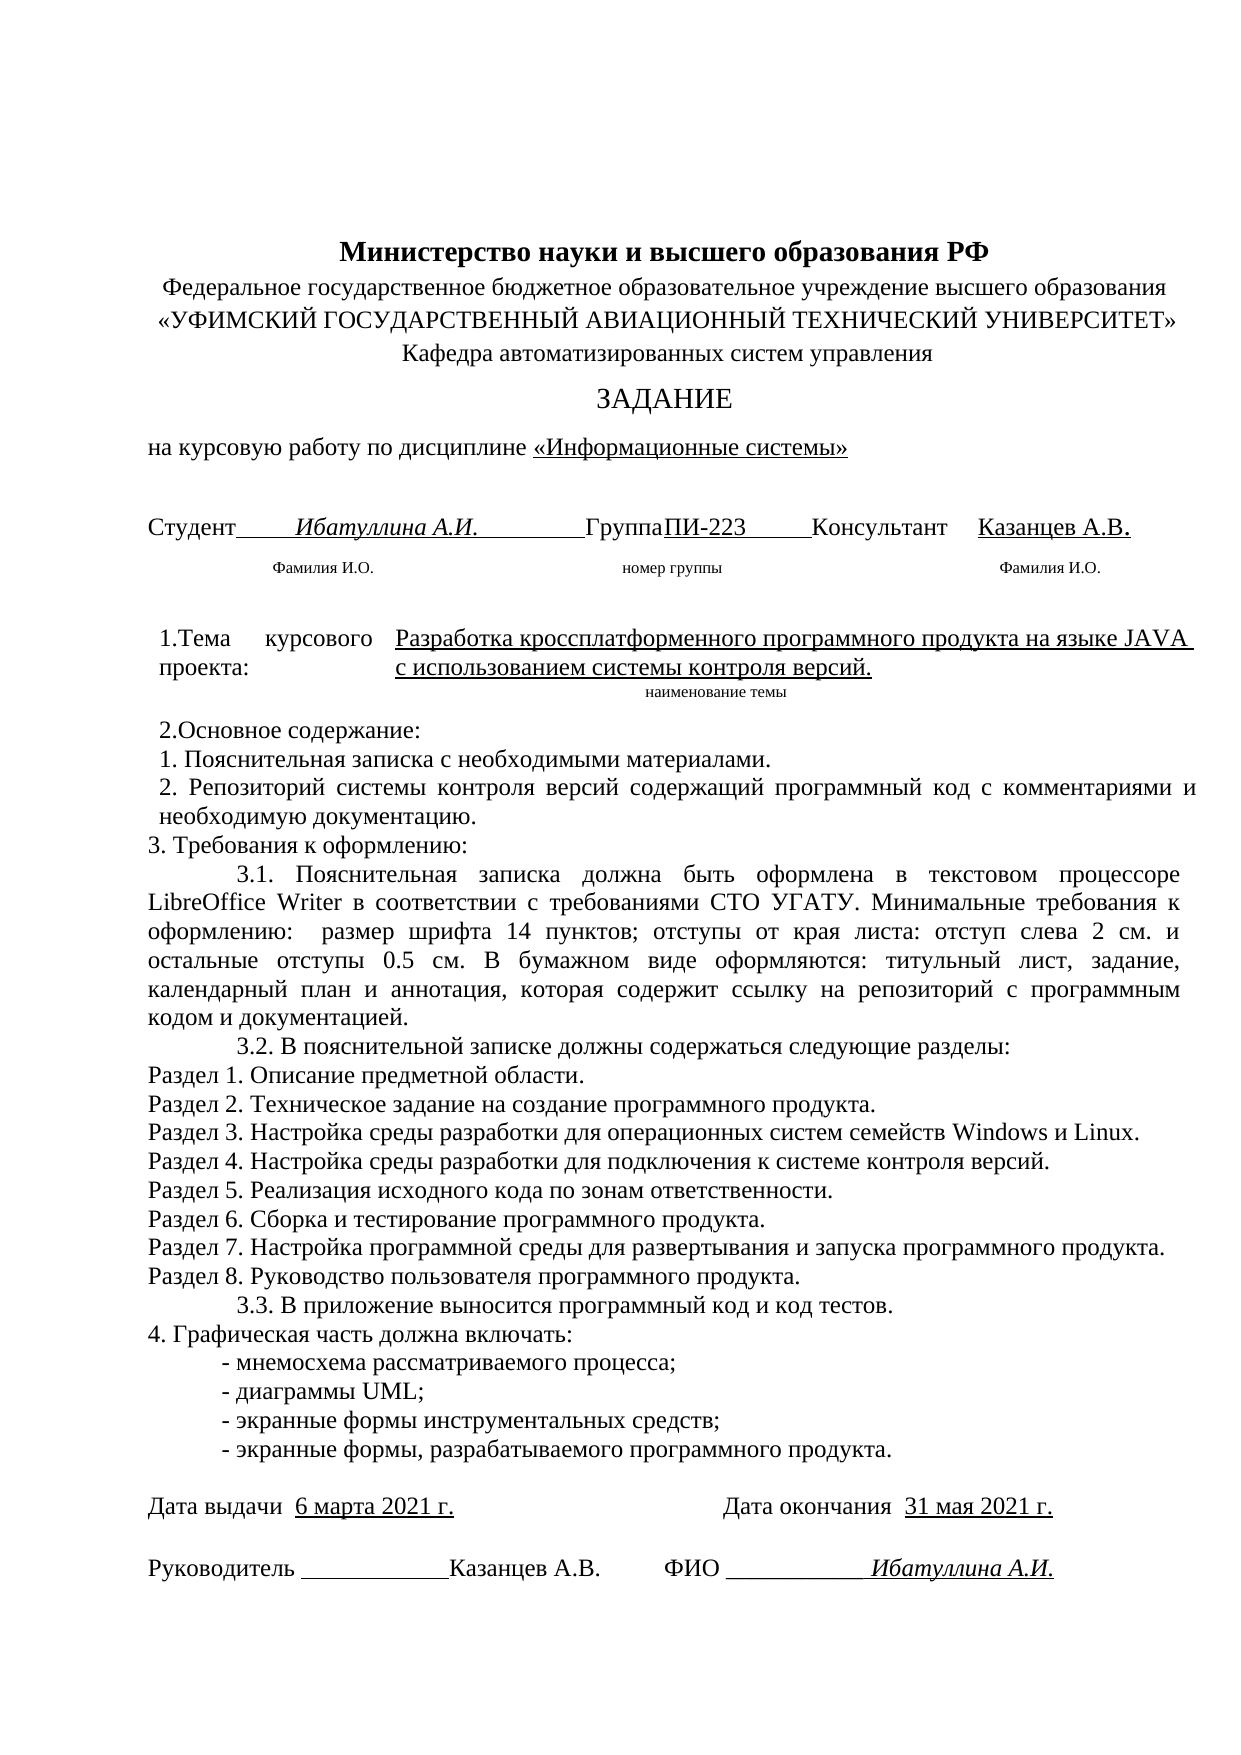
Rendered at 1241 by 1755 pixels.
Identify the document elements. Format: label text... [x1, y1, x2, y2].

table_cell наименование темы [384, 681, 1209, 715]
text на курсовую работу по дисциплине «Информационные системы» [148, 432, 1181, 461]
text Министерство науки и высшего образования РФ [148, 234, 1181, 267]
table_cell 2.Основное содержание: [148, 715, 1209, 744]
text «Уфимский государственный авиационный технический университет» [148, 305, 1187, 334]
text 4. Графическая часть должна включать: [148, 1319, 1181, 1347]
table_header 1.Тема курсового проекта: [148, 624, 384, 681]
table_header Разработка кроссплатформенного программного продукта на языке JAVA [384, 624, 1209, 652]
text Раздел 2. Техническое задание на создание программного продукта. [148, 1089, 1181, 1117]
text - диаграммы UML; [148, 1376, 1181, 1405]
text - мнемосхема рассматриваемого процесса; [148, 1347, 1181, 1376]
text Раздел 3. Настройка среды разработки для операционных систем семейств Windows и Linux. [148, 1117, 1181, 1146]
text Раздел 5. Реализация исходного кода по зонам ответственности. [148, 1175, 1181, 1204]
text Студент Ибатуллина А.И. Группа ПИ-223 Консультант Казанцев А.В. [148, 508, 1181, 541]
text Кафедра автоматизированных систем управления [148, 338, 1187, 367]
text Раздел 7. Настройка программной среды для развертывания и запуска программного продукта. [148, 1232, 1181, 1261]
text Руководитель Казанцев А.В. ФИО ___________ Ибатуллина А.И. [148, 1549, 1181, 1582]
text Фамилия И.О. номер группы Фамилия И.О. [148, 546, 1181, 580]
text ЗАДАНИЕ [148, 381, 1181, 415]
text Федеральное государственное бюджетное образовательное учреждение высшего образования [148, 272, 1181, 301]
text Раздел 8. Руководство пользователя программного продукта. [148, 1261, 1181, 1290]
text 3.1. Пояснительная записка должна быть оформлена в текстовом процессоре LibreOffice Writer в соответствии с требованиями СТО УГАТУ. Минимальные требования к оформлению: размер шрифта 14 пунктов; отступы от края листа: отступ слева 2 см. и остальные отступы 0.5 см. В бумажном виде оформляются: титульный лист, задание, календарный план и аннотация, которая содержит ссылку на репозиторий с программным кодом и документацией. [148, 859, 1181, 1031]
text Дата выдачи 6 марта 2021 г. Дата окончания 31 мая 2021 г. [148, 1491, 1181, 1520]
table_cell 1. Пояснительная записка с необходимыми материалами. 2. Репозиторий системы контроля версий содержащий программный код с комментариями и необходимую документацию. [148, 744, 1209, 830]
text Раздел 6. Сборка и тестирование программного продукта. [148, 1204, 1181, 1232]
text 3. Требования к оформлению: [148, 830, 1181, 859]
text - экранные формы инструментальных средств; [148, 1405, 1181, 1434]
text 3.3. В приложение выносится программный код и код тестов. [148, 1290, 1181, 1319]
table_cell с использованием системы контроля версий. [384, 653, 1209, 681]
table_cell [148, 681, 384, 715]
text 3.2. В пояснительной записке должны содержаться следующие разделы: [148, 1031, 1181, 1060]
text Раздел 4. Настройка среды разработки для подключения к системе контроля версий. [148, 1146, 1181, 1175]
text Раздел 1. Описание предметной области. [148, 1060, 1181, 1089]
text - экранные формы, разрабатываемого программного продукта. [148, 1434, 1181, 1462]
